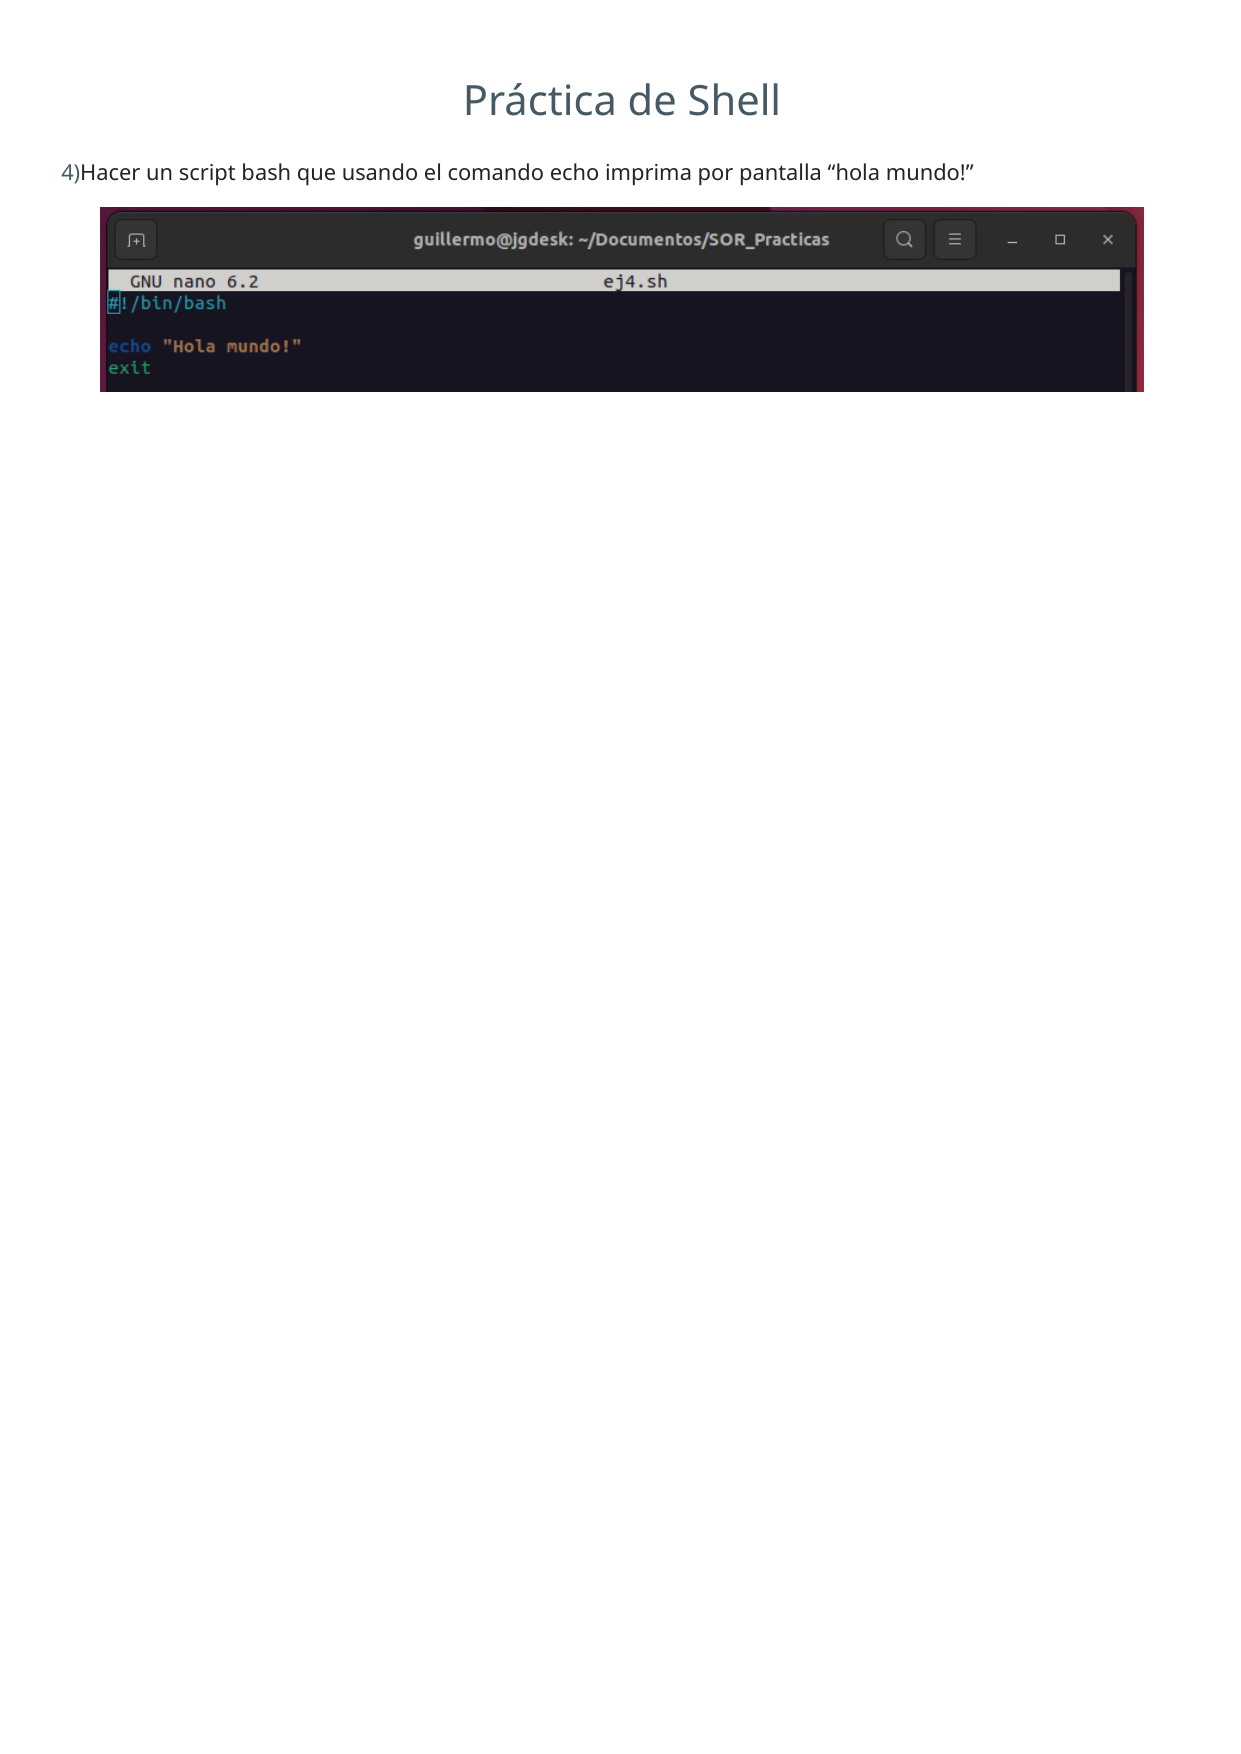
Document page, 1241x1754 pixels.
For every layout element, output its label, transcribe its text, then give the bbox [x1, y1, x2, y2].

subtitle 4)Hacer un script bash que usando el comando echo imprima por pantalla “hola mundo!” [61, 157, 1183, 186]
picture [100, 207, 1144, 392]
